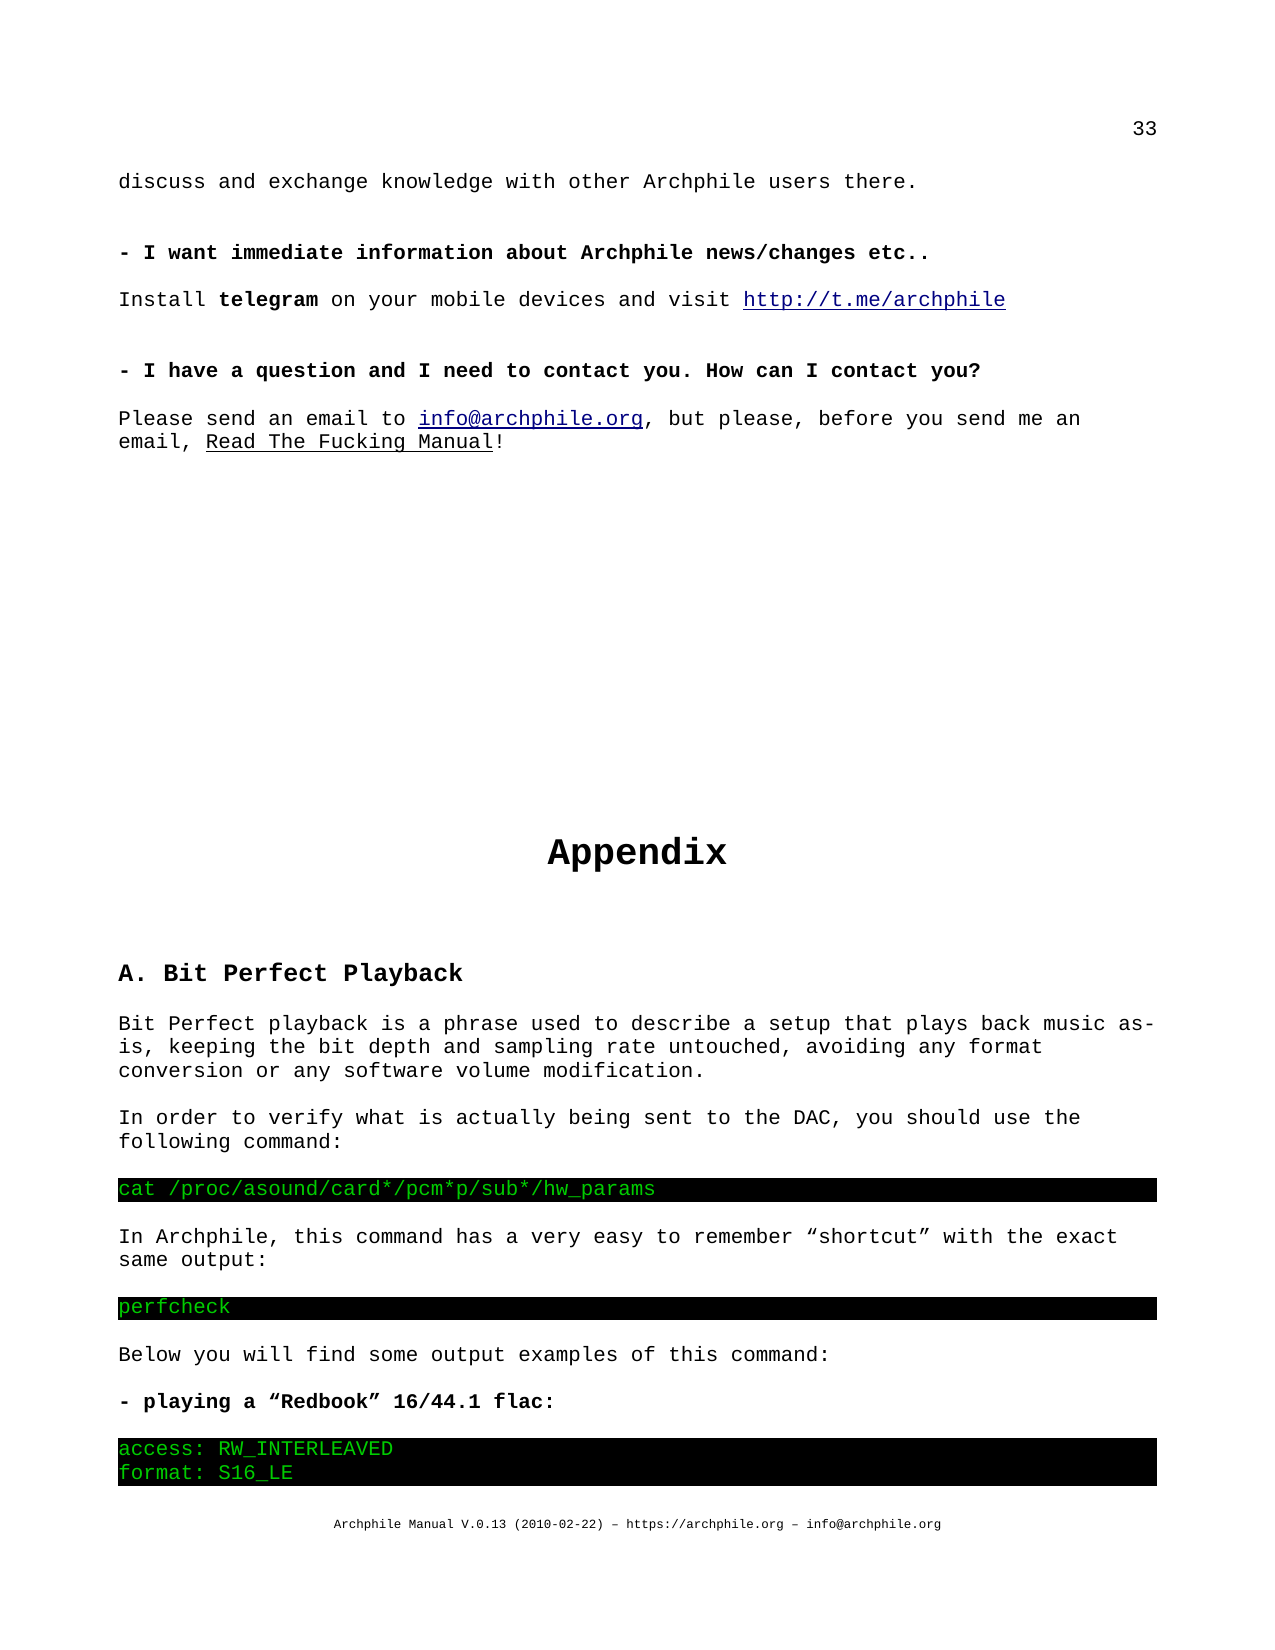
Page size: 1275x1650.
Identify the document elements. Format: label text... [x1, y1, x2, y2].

text Please send an email to info@archphile.org, but please, before you send me an email, Read The Fucking Manual! [118, 408, 1157, 455]
text - Ι want immediate information about Archphile news/changes etc.. [118, 242, 1157, 266]
text A. Bit Perfect Playback [118, 961, 1157, 989]
text Below you will find some output examples of this command: [118, 1344, 1157, 1367]
text Install telegram on your mobile devices and visit http://t.me/archphile [118, 289, 1157, 313]
text format: S16_LE [118, 1462, 1157, 1486]
text access: RW_INTERLEAVED [118, 1438, 1157, 1462]
text discuss and exchange knowledge with other Archphile users there. [118, 171, 1157, 195]
text Bit Perfect playback is a phrase used to describe a setup that plays back music as-is, keeping the bit depth and sampling rate untouched, avoiding any format conversion or any software volume modification. [118, 1013, 1157, 1084]
text perfcheck [118, 1297, 1157, 1320]
text In Archphile, this command has a very easy to remember “shortcut” with the exact same output: [118, 1226, 1157, 1273]
text In order to verify what is actually being sent to the DAC, you should use the following command: [118, 1107, 1157, 1155]
text Appendix [118, 833, 1157, 876]
text cat /proc/asound/card*/pcm*p/sub*/hw_params [118, 1178, 1157, 1202]
text - I have a question and I need to contact you. How can I contact you? [118, 360, 1157, 384]
text - playing a “Redbook” 16/44.1 flac: [118, 1391, 1157, 1415]
